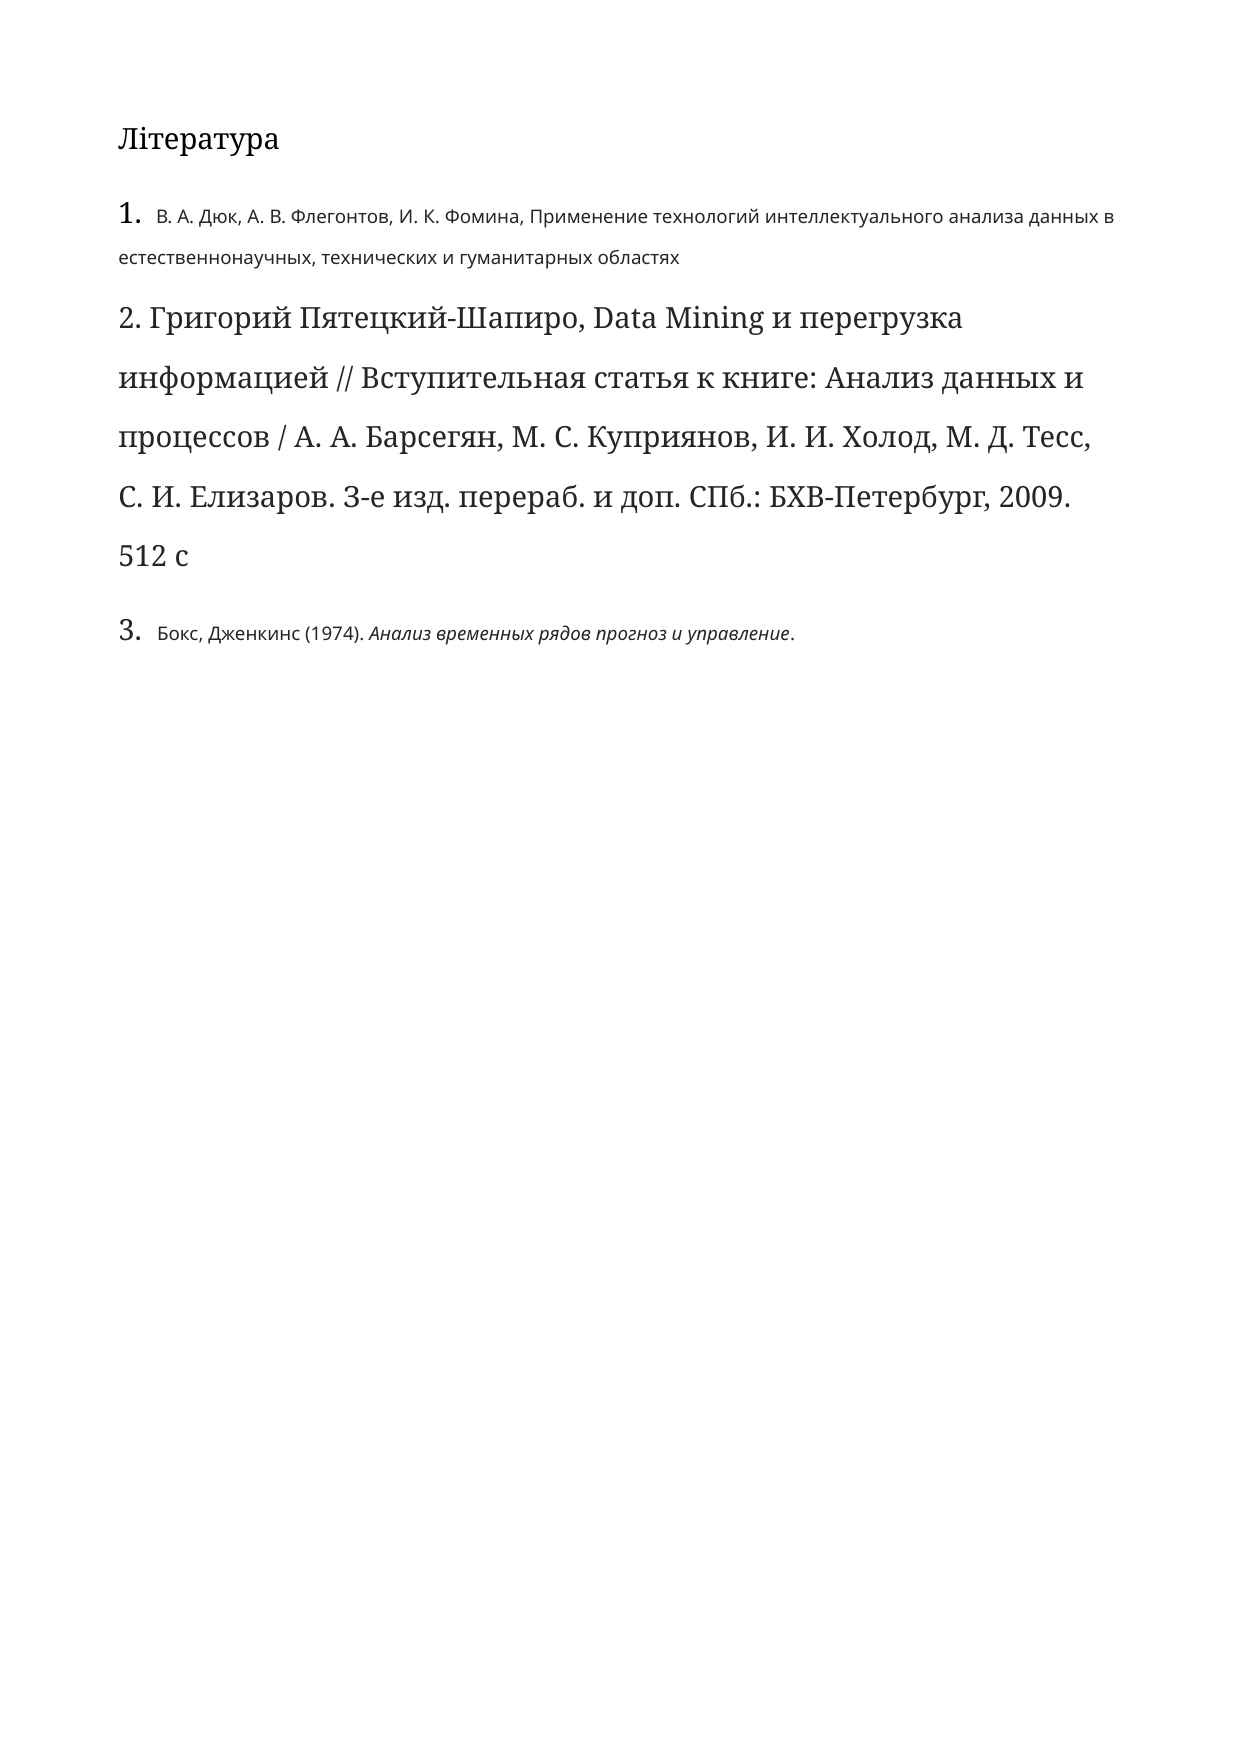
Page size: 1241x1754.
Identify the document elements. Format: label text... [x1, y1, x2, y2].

text 3. Бокс, Дженкинс (1974). Анализ временных рядов прогноз и управление. [118, 609, 1122, 649]
text 2. Григорий Пятецкий-Шапиро, Data Mining и перегрузка информацией // Вступительная статья к книге: Анализ данных и процессов / А. А. Барсегян, М. С. Куприянов, И. И. Холод, М. Д. Тесс, С. И. Елизаров. З-е изд. перераб. и доп. СПб.: БХВ-Петербург, 2009. 512 с [118, 297, 1122, 575]
text 1. В. А. Дюк, А. В. Флегонтов, И. К. Фомина, Применение технологий интеллектуального анализа данных в естественнонаучных, технических и гуманитарных областях [118, 192, 1122, 270]
text Література [118, 118, 1122, 158]
